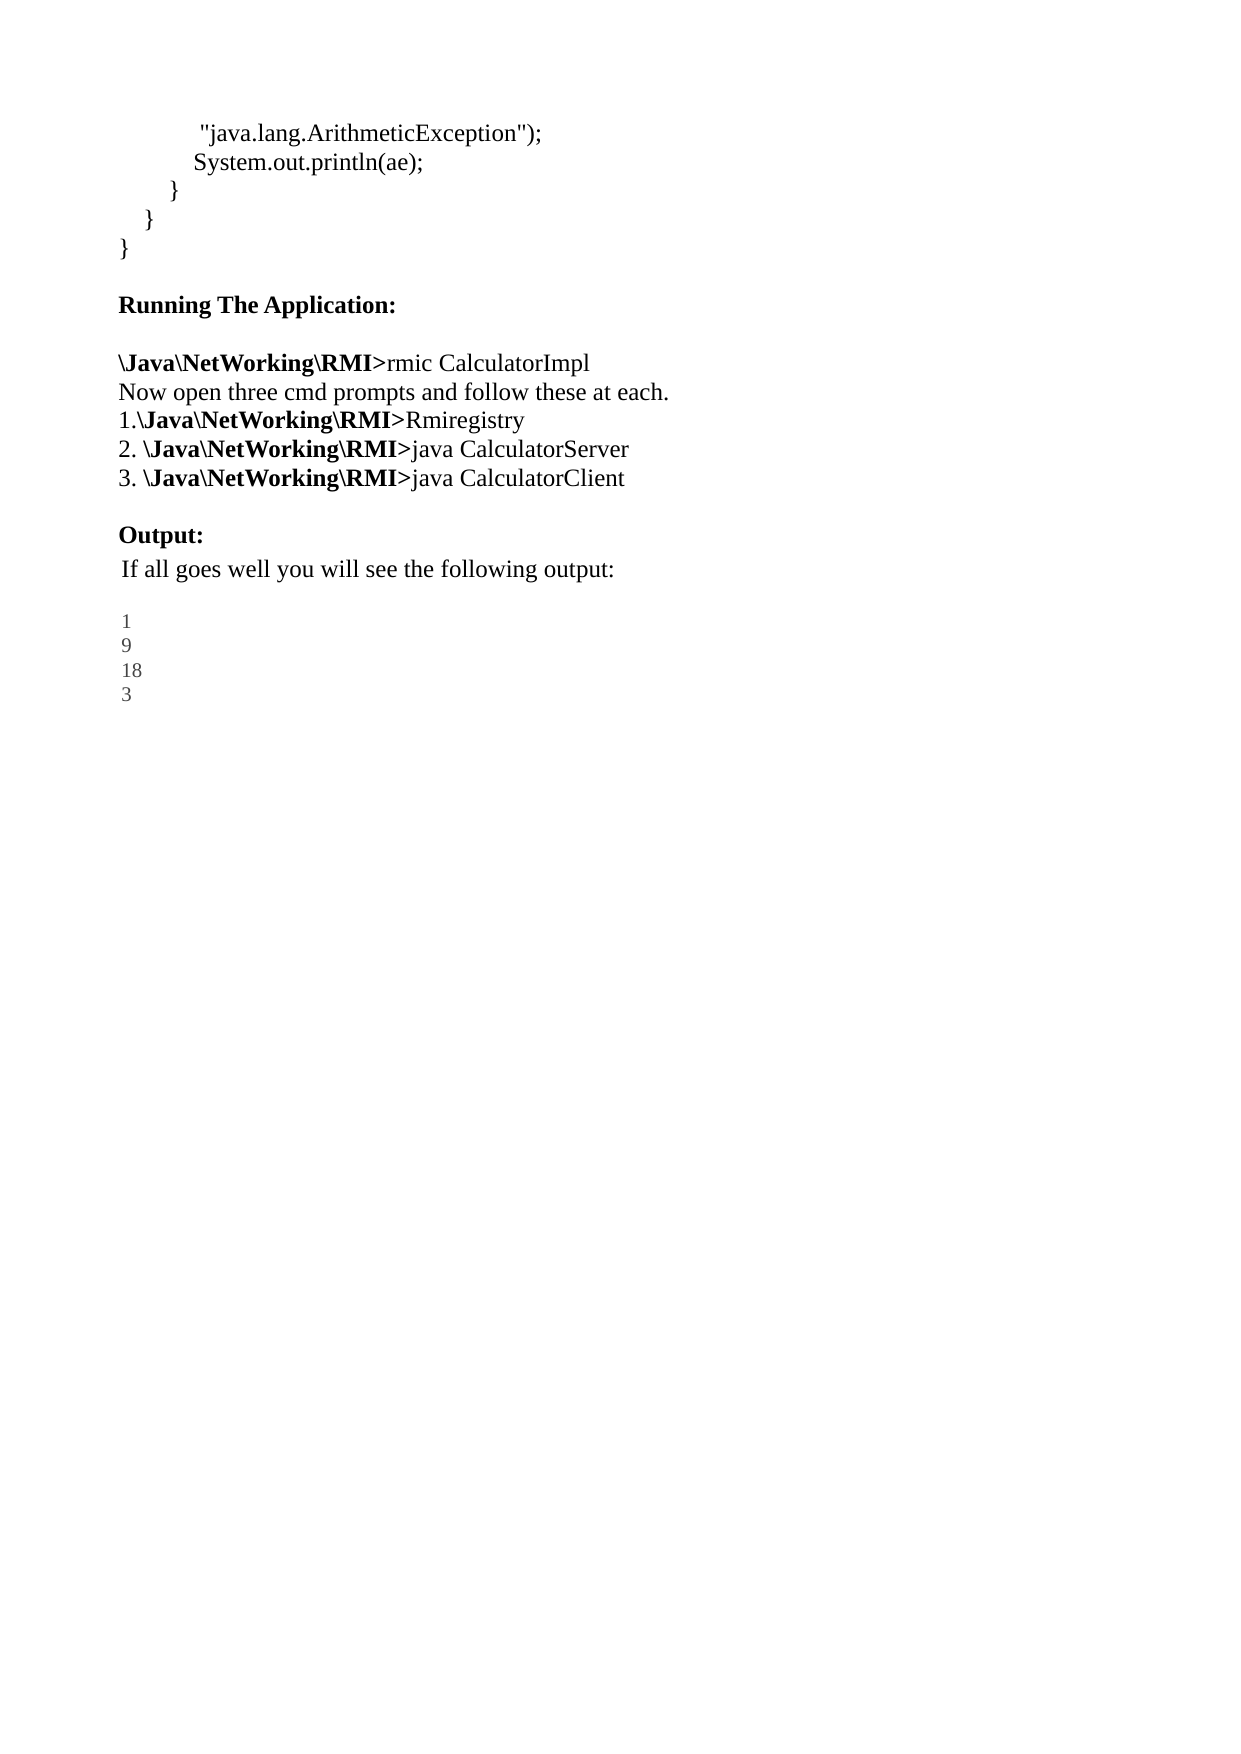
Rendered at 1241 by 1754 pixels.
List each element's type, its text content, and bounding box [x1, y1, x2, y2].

text 2. \Java\NetWorking\RMI>java CalculatorServer [118, 434, 1122, 463]
text 1 [121, 609, 1122, 633]
text 18 [121, 657, 1122, 682]
text 9 [121, 633, 1122, 657]
text 3. \Java\NetWorking\RMI>java CalculatorClient [118, 463, 1122, 492]
text 1.\Java\NetWorking\RMI>Rmiregistry [118, 406, 1122, 434]
text } [118, 204, 1122, 233]
text } [118, 176, 1122, 204]
text System.out.println(ae); [118, 147, 1122, 176]
text Output: [118, 521, 1122, 549]
text \Java\NetWorking\RMI>rmic CalculatorImpl [118, 348, 1122, 377]
text If all goes well you will see the following output: [121, 554, 1122, 583]
text "java.lang.ArithmeticException"); [118, 118, 1122, 147]
text 3 [121, 682, 1122, 706]
text Now open three cmd prompts and follow these at each. [118, 377, 1122, 406]
text Running The Application: [118, 291, 1122, 319]
text } [118, 233, 1122, 262]
